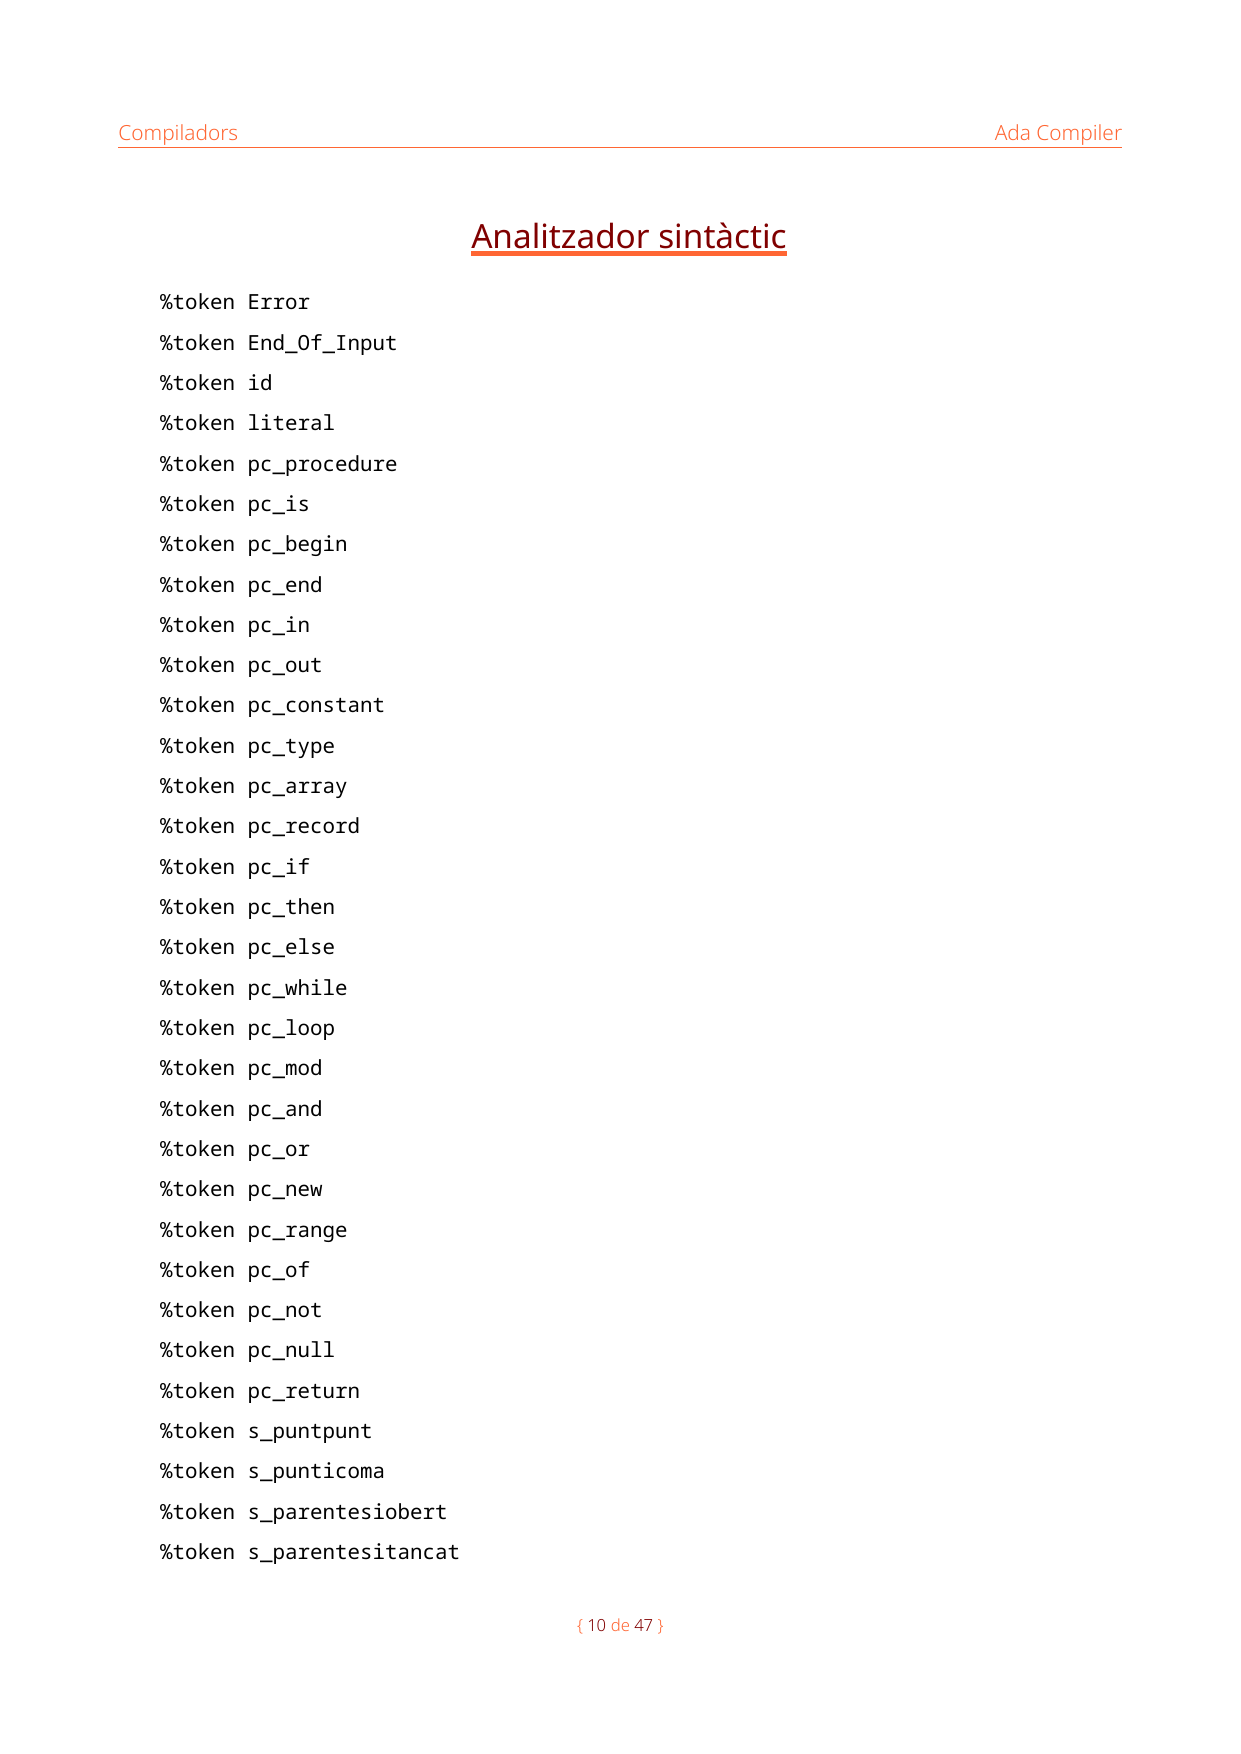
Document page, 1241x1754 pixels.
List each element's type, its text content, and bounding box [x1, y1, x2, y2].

text %token pc_out [118, 650, 1122, 679]
text %token pc_or [118, 1134, 1122, 1162]
text %token pc_else [118, 932, 1122, 961]
text %token pc_record [118, 812, 1122, 840]
text %token pc_null [118, 1336, 1122, 1364]
text %token literal [118, 408, 1122, 437]
text %token End_Of_Input [118, 328, 1122, 356]
text %token pc_end [118, 570, 1122, 598]
text %token pc_loop [118, 1013, 1122, 1042]
text %token pc_new [118, 1174, 1122, 1203]
text %token pc_of [118, 1255, 1122, 1283]
text %token pc_constant [118, 691, 1122, 719]
text %token pc_procedure [118, 449, 1122, 477]
text %token pc_array [118, 771, 1122, 800]
text %token id [118, 368, 1122, 397]
text %token s_puntpunt [118, 1416, 1122, 1445]
text %token pc_then [118, 892, 1122, 921]
text %token pc_type [118, 731, 1122, 759]
text %token pc_begin [118, 529, 1122, 558]
text %token pc_range [118, 1215, 1122, 1243]
text %token pc_while [118, 973, 1122, 1001]
text %token pc_if [118, 852, 1122, 880]
text %token pc_return [118, 1376, 1122, 1404]
text %token pc_not [118, 1295, 1122, 1324]
text %token pc_and [118, 1094, 1122, 1122]
text %token s_punticoma [118, 1457, 1122, 1485]
text %token pc_mod [118, 1053, 1122, 1082]
text %token pc_is [118, 489, 1122, 517]
text %token pc_in [118, 610, 1122, 638]
subtitle Analitzador sintàctic [136, 212, 1122, 258]
text %token s_parentesiobert [118, 1497, 1122, 1525]
text %token Error [118, 287, 1122, 316]
text %token s_parentesitancat [118, 1537, 1122, 1566]
